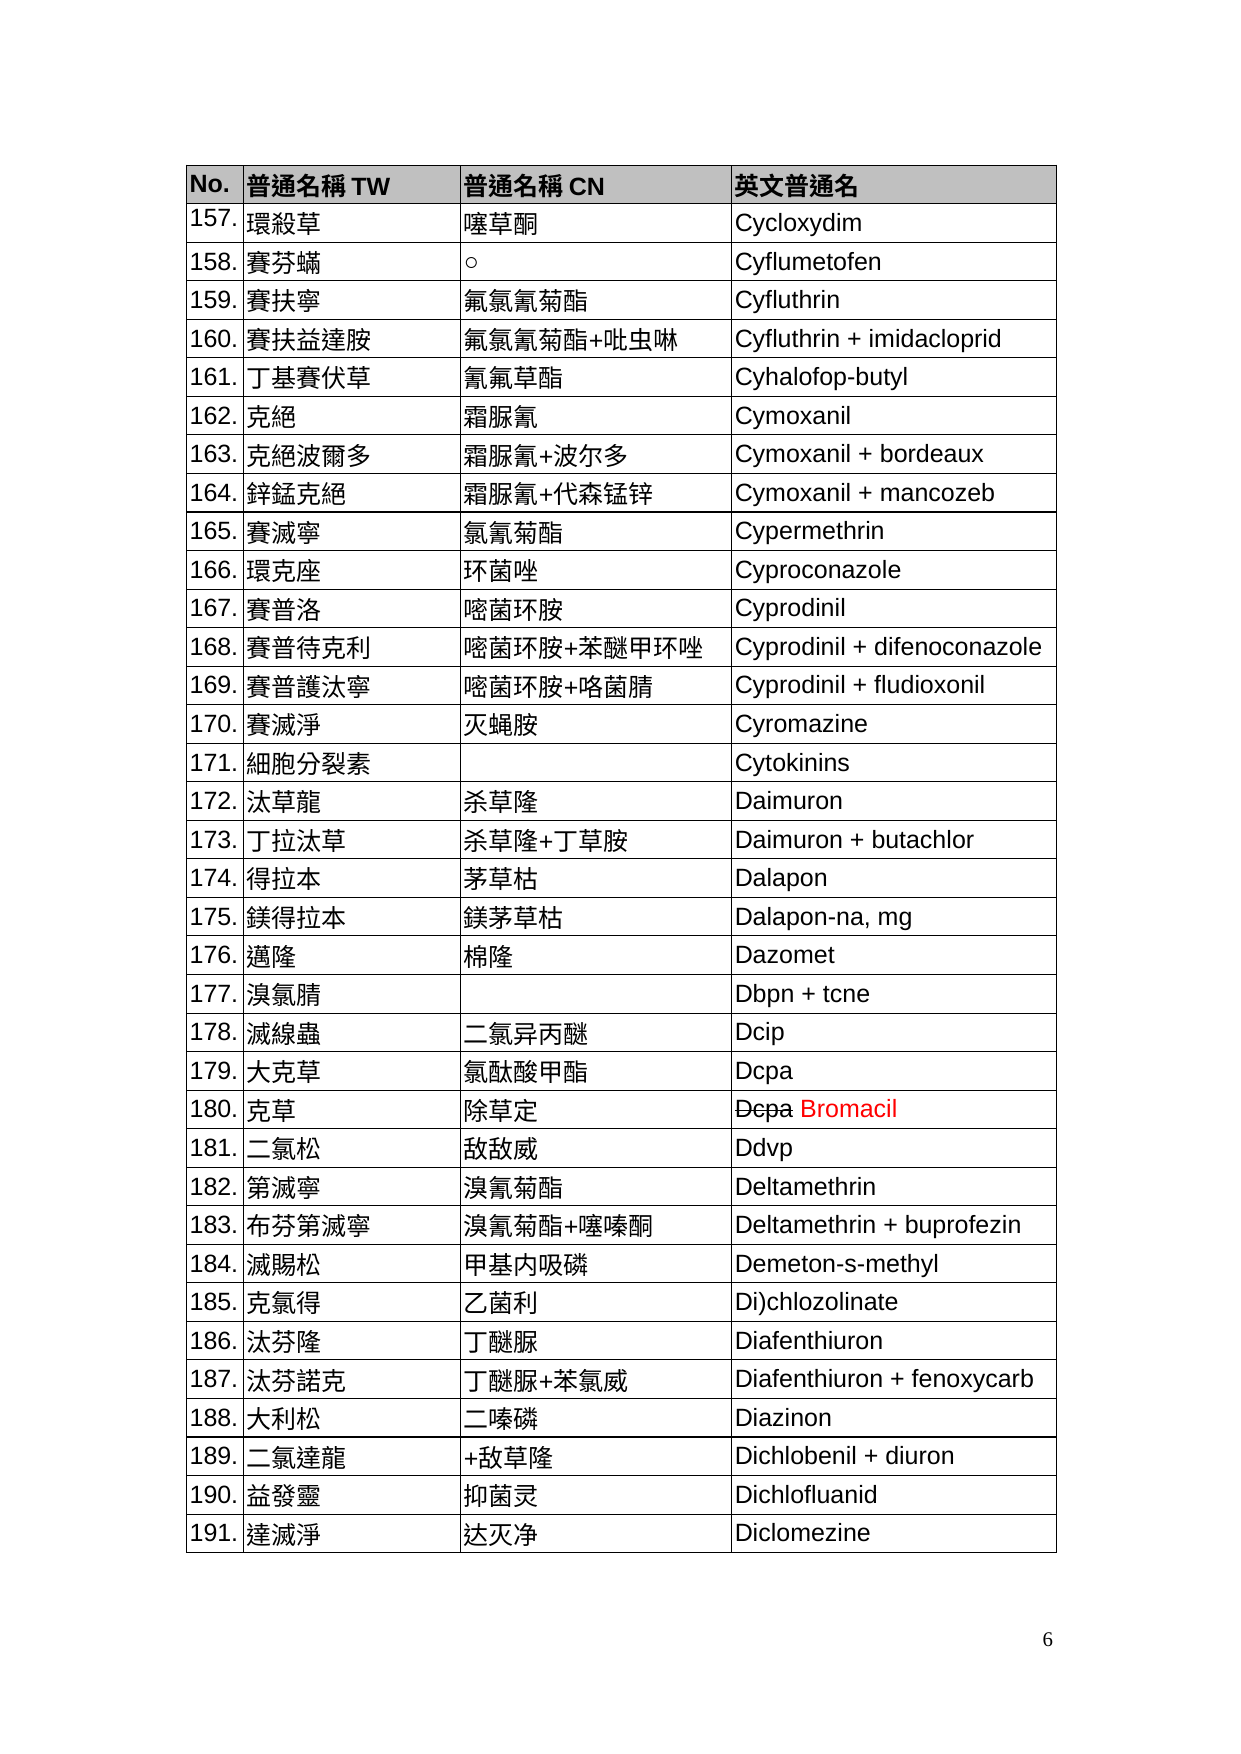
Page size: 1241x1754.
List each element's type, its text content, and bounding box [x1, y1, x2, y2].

table_cell Diclomezine [732, 1515, 1056, 1552]
table_cell [187, 1399, 243, 1436]
table_cell [187, 474, 243, 511]
table_cell 嘧菌环胺+苯醚甲环唑 [461, 628, 731, 666]
table_cell 溴氰菊酯 [461, 1168, 731, 1205]
table_cell Cyfluthrin [732, 281, 1056, 319]
table_cell [187, 628, 243, 666]
table_header No. [187, 166, 243, 203]
table_cell 乙菌利 [461, 1283, 731, 1321]
table_cell 二氯達龍 [244, 1438, 460, 1475]
table_cell [187, 859, 243, 897]
table_cell [187, 551, 243, 588]
table_cell [187, 358, 243, 396]
table_cell 溴氯腈 [244, 975, 460, 1012]
table_cell [461, 744, 731, 781]
table_cell [187, 320, 243, 357]
table_cell 鎂茅草枯 [461, 898, 731, 935]
table_cell 克絕波爾多 [244, 435, 460, 473]
table_cell [187, 975, 243, 1012]
table_cell Cypermethrin [732, 513, 1056, 550]
table_cell Dcpa [732, 1052, 1056, 1089]
table_cell [187, 281, 243, 319]
table_cell 環殺草 [244, 204, 460, 242]
table_cell Dbpn + tcne [732, 975, 1056, 1012]
table_cell 丁基賽伏草 [244, 358, 460, 396]
table_cell 灭蝇胺 [461, 705, 731, 743]
table_cell 邁隆 [244, 936, 460, 974]
table_cell 除草定 [461, 1091, 731, 1128]
table_cell 滅賜松 [244, 1245, 460, 1282]
table_header 普通名稱TW [244, 166, 460, 203]
table_cell Deltamethrin [732, 1168, 1056, 1205]
table_cell 第滅寧 [244, 1168, 460, 1205]
table_cell 氯酞酸甲酯 [461, 1052, 731, 1089]
table_cell Cymoxanil [732, 397, 1056, 434]
table_cell [187, 243, 243, 280]
table_cell Ddvp [732, 1129, 1056, 1167]
table_cell 鋅錳克絕 [244, 474, 460, 511]
table_cell [187, 1206, 243, 1244]
table_cell Dichlobenil + diuron [732, 1438, 1056, 1475]
table_cell Deltamethrin + buprofezin [732, 1206, 1056, 1244]
table_cell 氰氟草酯 [461, 358, 731, 396]
table_cell Daimuron [732, 782, 1056, 820]
table_cell 益發靈 [244, 1476, 460, 1513]
table_cell Cyprodinil + difenoconazole [732, 628, 1056, 666]
table_cell 丁醚脲 [461, 1322, 731, 1359]
table_cell Cyprodinil + fludioxonil [732, 667, 1056, 704]
table_cell 二氯异丙醚 [461, 1014, 731, 1051]
table_cell 敌敌威 [461, 1129, 731, 1167]
table_cell 甲基内吸磷 [461, 1245, 731, 1282]
table_cell 溴氰菊酯+噻嗪酮 [461, 1206, 731, 1244]
table_cell [187, 435, 243, 473]
table_cell [187, 1168, 243, 1205]
table_cell Cymoxanil + bordeaux [732, 435, 1056, 473]
table_cell Cyflumetofen [732, 243, 1056, 280]
table_cell 氟氯氰菊酯 [461, 281, 731, 319]
table_cell [187, 782, 243, 820]
table_cell [187, 1515, 243, 1552]
table_cell [187, 821, 243, 858]
table_cell [187, 1091, 243, 1128]
table_cell [187, 204, 243, 242]
table_cell 布芬第滅寧 [244, 1206, 460, 1244]
table_cell 杀草隆+丁草胺 [461, 821, 731, 858]
table_cell 丁拉汰草 [244, 821, 460, 858]
table_cell 大克草 [244, 1052, 460, 1089]
table_cell 杀草隆 [461, 782, 731, 820]
table_cell Dichlofluanid [732, 1476, 1056, 1513]
table_cell 達滅淨 [244, 1515, 460, 1552]
table_cell Cymoxanil + mancozeb [732, 474, 1056, 511]
table_cell 克絕 [244, 397, 460, 434]
table_cell 鎂得拉本 [244, 898, 460, 935]
table_cell 达灭净 [461, 1515, 731, 1552]
table_cell 抑菌灵 [461, 1476, 731, 1513]
table_cell Dcip [732, 1014, 1056, 1051]
table_cell 噻草酮 [461, 204, 731, 242]
table_cell 賽普待克利 [244, 628, 460, 666]
table_cell 霜脲氰+波尔多 [461, 435, 731, 473]
table_cell Di)chlozolinate [732, 1283, 1056, 1321]
table_cell Diazinon [732, 1399, 1056, 1436]
table_cell 二氯松 [244, 1129, 460, 1167]
table_cell 霜脲氰 [461, 397, 731, 434]
table_cell [187, 667, 243, 704]
table_cell 汰草龍 [244, 782, 460, 820]
table_cell [187, 1245, 243, 1282]
table_cell [187, 1014, 243, 1051]
table_cell Cyfluthrin + imidacloprid [732, 320, 1056, 357]
table_cell [187, 898, 243, 935]
table_cell Demeton-s-methyl [732, 1245, 1056, 1282]
table_cell Cyromazine [732, 705, 1056, 743]
table_cell 汰芬隆 [244, 1322, 460, 1359]
table_cell Daimuron + butachlor [732, 821, 1056, 858]
table_cell [187, 513, 243, 550]
table_cell 細胞分裂素 [244, 744, 460, 781]
table_header 英文普通名 [732, 166, 1056, 203]
table_cell 環克座 [244, 551, 460, 588]
table_cell 汰芬諾克 [244, 1360, 460, 1398]
table_cell 霜脲氰+代森锰锌 [461, 474, 731, 511]
table_cell 賽普洛 [244, 590, 460, 627]
table_cell [187, 1438, 243, 1475]
table_cell ○ [461, 243, 731, 280]
table_cell [187, 590, 243, 627]
table_cell 滅線蟲 [244, 1014, 460, 1051]
table_cell 二嗪磷 [461, 1399, 731, 1436]
table_cell Cycloxydim [732, 204, 1056, 242]
table_cell 嘧菌环胺 [461, 590, 731, 627]
table_cell 丁醚脲+苯氯威 [461, 1360, 731, 1398]
table_cell 氯氰菊酯 [461, 513, 731, 550]
table_cell Dcpa Bromacil [732, 1091, 1056, 1128]
table_cell 賽滅淨 [244, 705, 460, 743]
table_header 普通名稱CN [461, 166, 731, 203]
table_cell [187, 397, 243, 434]
table_cell [187, 1360, 243, 1398]
table_cell [187, 1052, 243, 1089]
table_cell Cyhalofop-butyl [732, 358, 1056, 396]
table_cell Diafenthiuron [732, 1322, 1056, 1359]
table_cell 嘧菌环胺+咯菌腈 [461, 667, 731, 704]
table_cell 賽普護汰寧 [244, 667, 460, 704]
table_cell 克草 [244, 1091, 460, 1128]
table_cell 氟氯氰菊酯+吡虫啉 [461, 320, 731, 357]
table_cell [187, 744, 243, 781]
table_cell 环菌唑 [461, 551, 731, 588]
table_cell 大利松 [244, 1399, 460, 1436]
table_cell [187, 705, 243, 743]
table_cell 克氯得 [244, 1283, 460, 1321]
table_cell [187, 1322, 243, 1359]
table_cell 賽扶寧 [244, 281, 460, 319]
table_cell 棉隆 [461, 936, 731, 974]
table_cell [187, 1476, 243, 1513]
table_cell Cyproconazole [732, 551, 1056, 588]
table_cell Cyprodinil [732, 590, 1056, 627]
table_cell 賽扶益達胺 [244, 320, 460, 357]
table_cell Cytokinins [732, 744, 1056, 781]
table_cell Diafenthiuron + fenoxycarb [732, 1360, 1056, 1398]
table_cell 茅草枯 [461, 859, 731, 897]
table_cell Dalapon [732, 859, 1056, 897]
table_cell Dalapon-na, mg [732, 898, 1056, 935]
table_cell 得拉本 [244, 859, 460, 897]
table_cell [461, 975, 731, 1012]
table_cell +敌草隆 [461, 1438, 731, 1475]
table_cell [187, 936, 243, 974]
table_cell 賽滅寧 [244, 513, 460, 550]
table_cell [187, 1283, 243, 1321]
table_cell Dazomet [732, 936, 1056, 974]
table_cell [187, 1129, 243, 1167]
table_cell 賽芬蟎 [244, 243, 460, 280]
